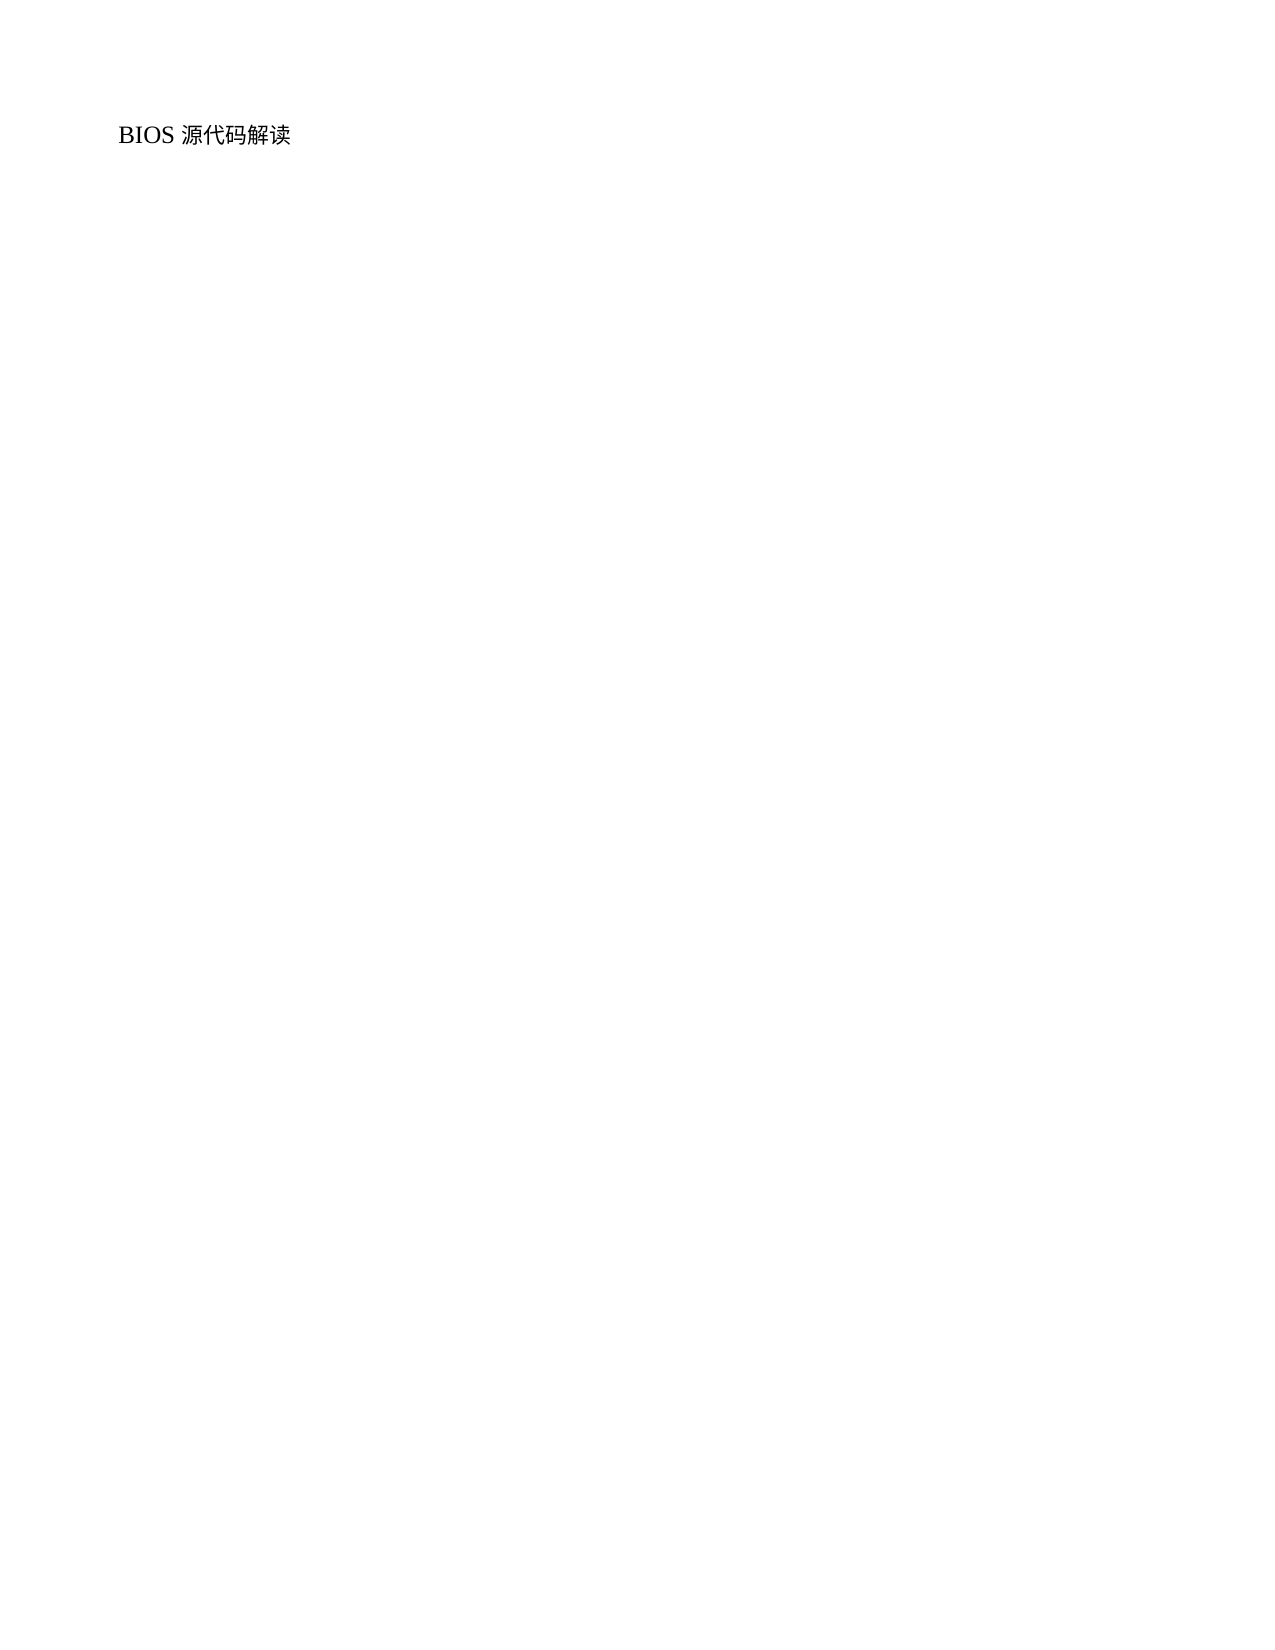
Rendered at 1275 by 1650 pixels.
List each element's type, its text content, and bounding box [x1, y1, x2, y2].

text BIOS 源代码解读 [118, 118, 1157, 150]
